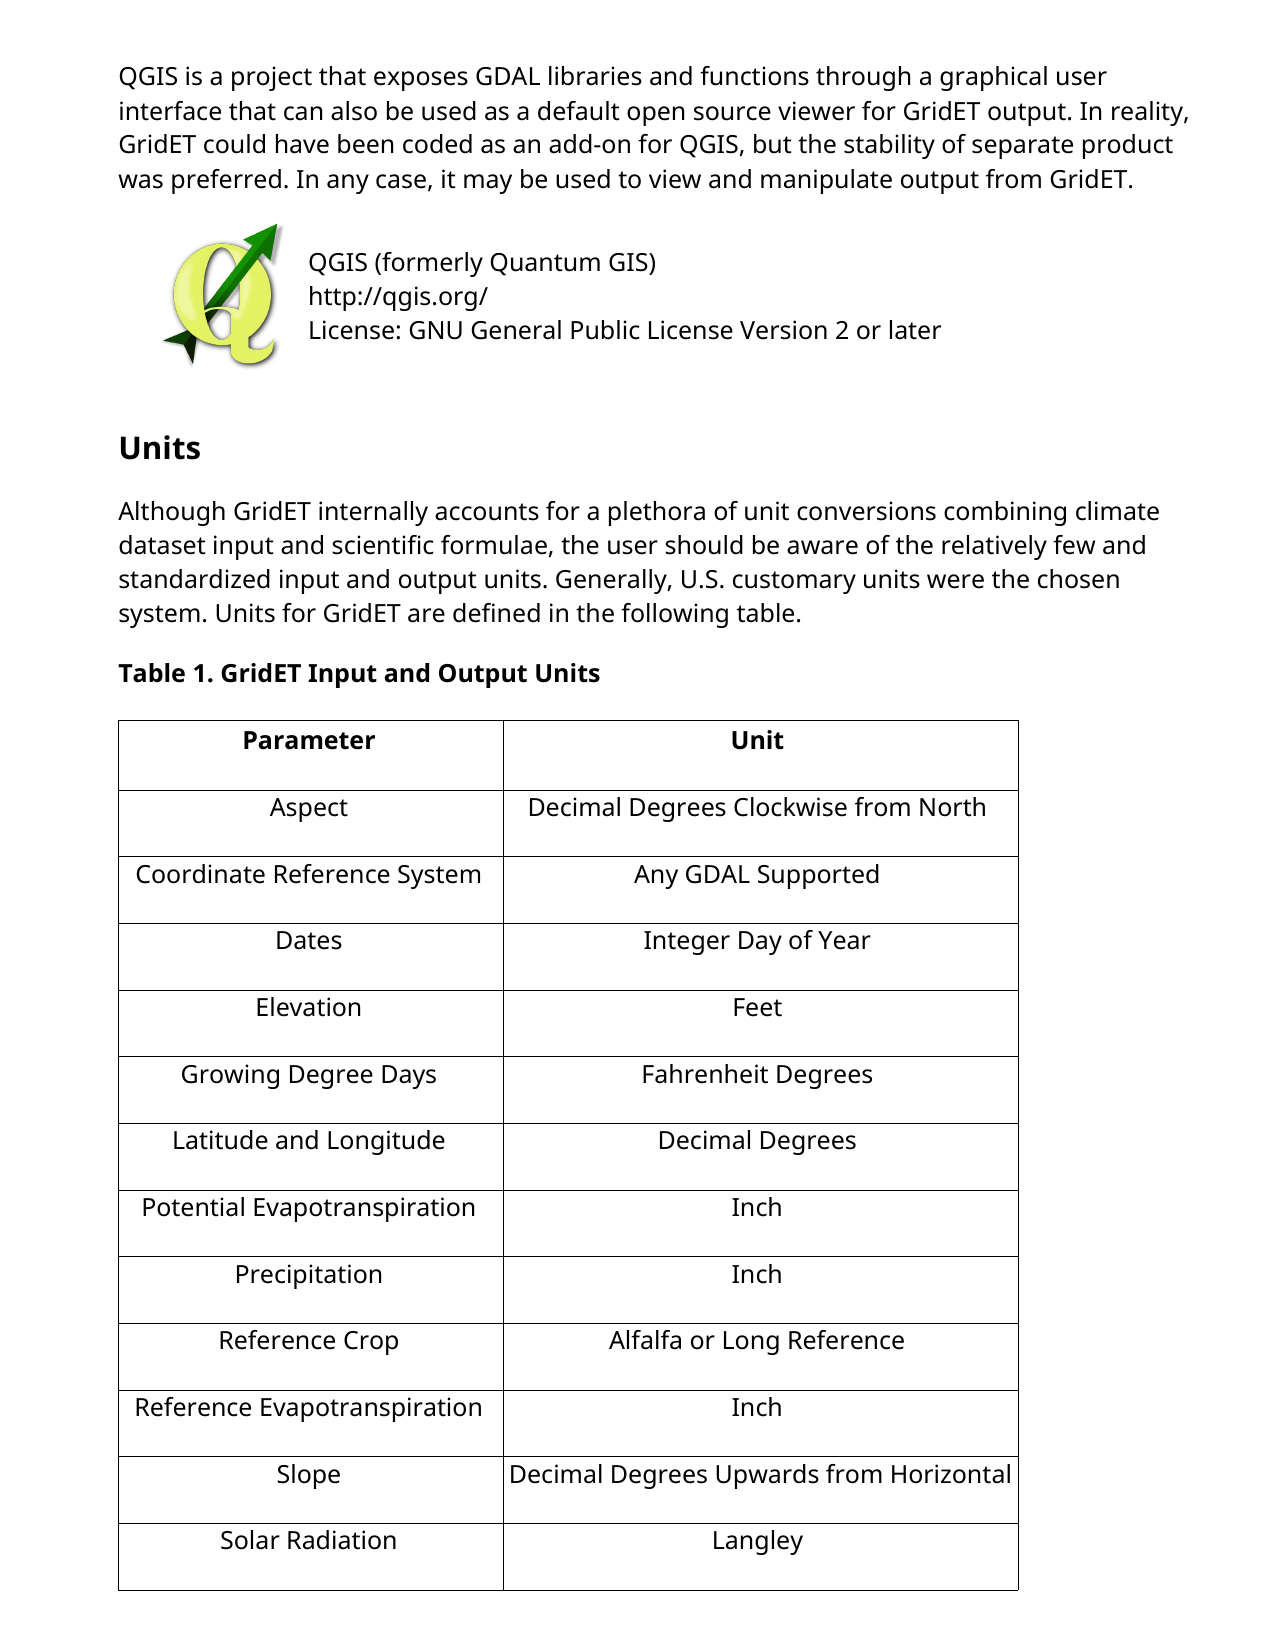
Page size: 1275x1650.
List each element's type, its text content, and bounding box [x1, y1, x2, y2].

table_cell Decimal Degrees Upwards from Horizontal [504, 1457, 1018, 1523]
table_cell Inch [504, 1391, 1018, 1456]
table_cell Slope [119, 1457, 503, 1523]
table_cell Any GDAL Supported [504, 857, 1018, 923]
table_cell Precipitation [119, 1257, 503, 1323]
table_cell Inch [504, 1257, 1018, 1323]
table_cell Decimal Degrees [504, 1124, 1018, 1189]
table_header [149, 221, 308, 400]
table_cell Aspect [119, 791, 503, 856]
table_cell Latitude and Longitude [119, 1124, 503, 1189]
text Although GridET internally accounts for a plethora of unit conversions combining climate dataset input and scientific formulae, the user should be aware of the relatively few and standardized input and output units. Generally, U.S. customary units were the chosen system. Units for GridET are defined in the following table. [118, 494, 1216, 630]
table_cell Coordinate Reference System [119, 857, 503, 923]
table_cell Feet [504, 991, 1018, 1056]
table_cell Fahrenheit Degrees [504, 1057, 1018, 1123]
table_cell Alfalfa or Long Reference [504, 1324, 1018, 1389]
table_cell Potential Evapotranspiration [119, 1191, 503, 1256]
subtitle Units [118, 426, 1216, 468]
table_cell Growing Degree Days [119, 1057, 503, 1123]
table_cell Inch [504, 1191, 1018, 1256]
table_cell Solar Radiation [119, 1524, 503, 1589]
table_cell Langley [504, 1524, 1018, 1589]
table_header Parameter [119, 721, 503, 789]
table_cell Dates [119, 924, 503, 989]
table_cell Integer Day of Year [504, 924, 1018, 989]
table_header QGIS (formerly Quantum GIS) http://qgis.org/ License: GNU General Public License Version 2 or later [308, 221, 999, 400]
table_cell Reference Evapotranspiration [119, 1391, 503, 1456]
text Table 1. GridET Input and Output Units [118, 656, 1216, 690]
table_header [118, 221, 149, 400]
table_cell Elevation [119, 991, 503, 1056]
table_cell Reference Crop [119, 1324, 503, 1389]
table_header Unit [504, 721, 1018, 789]
text QGIS is a project that exposes GDAL libraries and functions through a graphical user interface that can also be used as a default open source viewer for GridET output. In reality, GridET could have been coded as an add-on for QGIS, but the stability of separate product was preferred. In any case, it may be used to view and manipulate output from GridET. [118, 59, 1216, 195]
table_cell Decimal Degrees Clockwise from North [504, 791, 1018, 856]
picture [150, 220, 301, 371]
